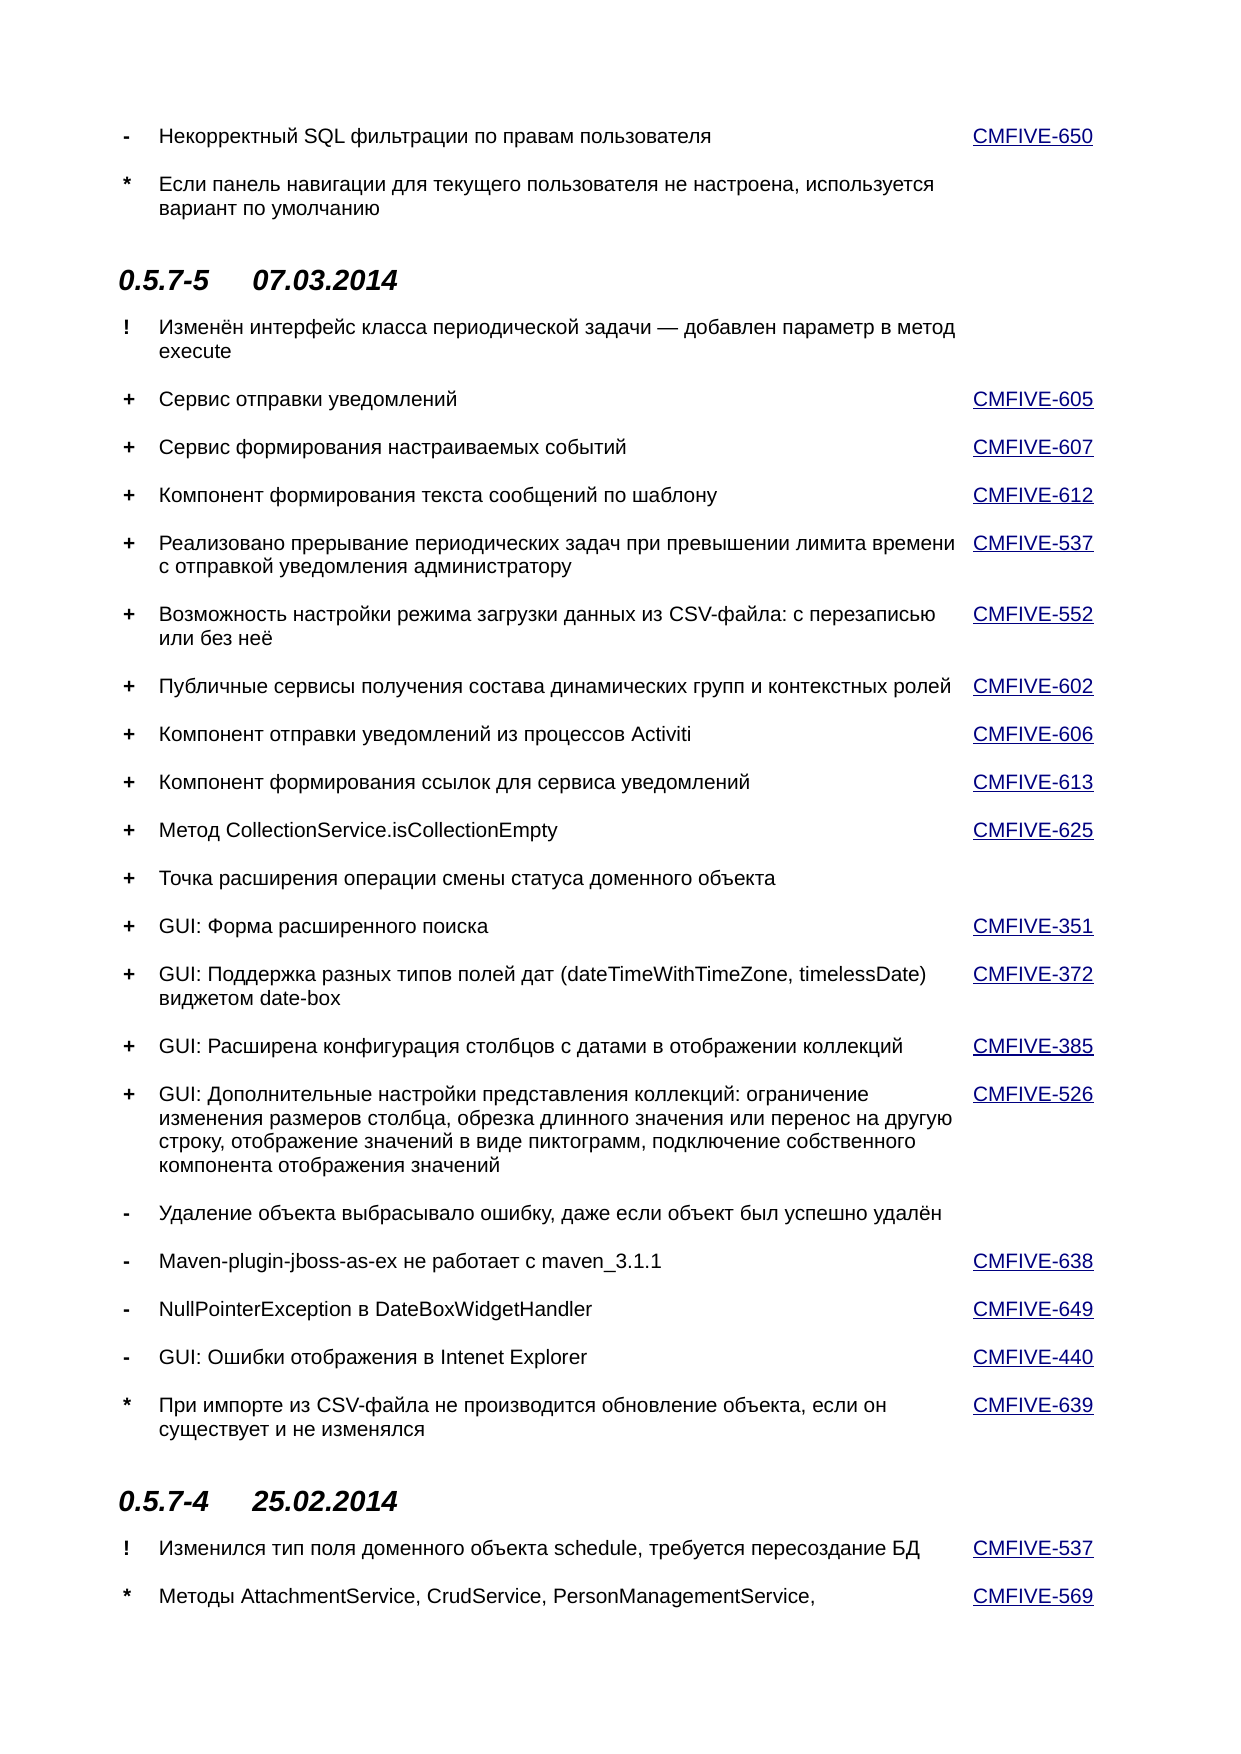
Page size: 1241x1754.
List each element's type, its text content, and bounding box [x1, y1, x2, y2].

table_cell + [117, 668, 153, 716]
table_cell Точка расширения операции смены статуса доменного объекта [153, 860, 967, 908]
table_cell + [117, 1028, 153, 1076]
table_cell CMFIVE-569 [967, 1578, 1123, 1626]
subtitle 0.5.7-4 25.02.2014 [118, 1484, 1122, 1517]
table_cell CMFIVE-639 [967, 1387, 1123, 1459]
table_cell [967, 166, 1123, 238]
table_cell - [117, 118, 153, 166]
table_cell CMFIVE-612 [967, 477, 1123, 524]
table_cell Реализовано прерывание периодических задач при превышении лимита времени с отправкой уведомления администратору [153, 525, 967, 596]
table_cell GUI: Расширена конфигурация столбцов с датами в отображении коллекций [153, 1028, 967, 1076]
table_cell CMFIVE-606 [967, 716, 1123, 764]
table_cell CMFIVE-537 [967, 525, 1123, 596]
table_cell CMFIVE-351 [967, 908, 1123, 956]
table_cell Возможность настройки режима загрузки данных из CSV-файла: с перезаписью или без неё [153, 596, 967, 668]
subtitle 0.5.7-5 07.03.2014 [118, 263, 1122, 296]
table_cell Если панель навигации для текущего пользователя не настроена, используется вариант по умолчанию [153, 166, 967, 238]
table_cell Компонент формирования ссылок для сервиса уведомлений [153, 764, 967, 812]
table_cell + [117, 1076, 153, 1195]
table_header Изменился тип поля доменного объекта schedule, требуется пересоздание БД [153, 1530, 967, 1578]
table_cell + [117, 477, 153, 524]
table_cell CMFIVE-638 [967, 1243, 1123, 1291]
table_header CMFIVE-537 [967, 1530, 1123, 1578]
table_cell CMFIVE-440 [967, 1339, 1123, 1387]
table_header ! [117, 1530, 153, 1578]
table_cell Maven-plugin-jboss-as-ex не работает с maven_3.1.1 [153, 1243, 967, 1291]
table_cell GUI: Поддержка разных типов полей дат (dateTimeWithTimeZone, timelessDate) виджетом date-box [153, 956, 967, 1028]
table_cell Метод CollectionService.isCollectionEmpty [153, 812, 967, 860]
table_cell CMFIVE-649 [967, 1291, 1123, 1339]
table_cell GUI: Дополнительные настройки представления коллекций: ограничение изменения размеров столбца, обрезка длинного значения или перенос на другую строку, отображение значений в виде пиктограмм, подключение собственного компонента отображения значений [153, 1076, 967, 1195]
table_cell CMFIVE-385 [967, 1028, 1123, 1076]
table_cell + [117, 525, 153, 596]
table_cell CMFIVE-607 [967, 429, 1123, 477]
table_cell CMFIVE-650 [967, 118, 1123, 166]
table_header [967, 309, 1123, 381]
table_cell Компонент формирования текста сообщений по шаблону [153, 477, 967, 524]
table_cell Публичные сервисы получения состава динамических групп и контекстных ролей [153, 668, 967, 716]
table_cell Сервис формирования настраиваемых событий [153, 429, 967, 477]
table_cell - [117, 1291, 153, 1339]
table_cell GUI: Ошибки отображения в Intenet Explorer [153, 1339, 967, 1387]
table_cell + [117, 860, 153, 908]
table_cell * [117, 1578, 153, 1626]
table_cell CMFIVE-552 [967, 596, 1123, 668]
table_cell + [117, 716, 153, 764]
table_cell CMFIVE-602 [967, 668, 1123, 716]
table_cell + [117, 381, 153, 429]
table_cell CMFIVE-605 [967, 381, 1123, 429]
table_header ! [117, 309, 153, 381]
table_cell GUI: Форма расширенного поиска [153, 908, 967, 956]
table_cell + [117, 956, 153, 1028]
table_cell NullPointerException в DateBoxWidgetHandler [153, 1291, 967, 1339]
table_cell + [117, 764, 153, 812]
table_cell CMFIVE-613 [967, 764, 1123, 812]
table_cell CMFIVE-526 [967, 1076, 1123, 1195]
table_cell - [117, 1195, 153, 1243]
table_cell * [117, 166, 153, 238]
table_cell Компонент отправки уведомлений из процессов Activiti [153, 716, 967, 764]
table_cell + [117, 812, 153, 860]
table_cell Некорректный SQL фильтрации по правам пользователя [153, 118, 967, 166]
table_cell Методы AttachmentService, CrudService, PersonManagementService, [153, 1578, 967, 1626]
table_cell CMFIVE-625 [967, 812, 1123, 860]
table_cell + [117, 908, 153, 956]
table_cell При импорте из CSV-файла не производится обновление объекта, если он существует и не изменялся [153, 1387, 967, 1459]
table_cell [967, 860, 1123, 908]
table_cell - [117, 1339, 153, 1387]
table_cell CMFIVE-372 [967, 956, 1123, 1028]
table_cell - [117, 1243, 153, 1291]
table_cell * [117, 1387, 153, 1459]
table_cell Сервис отправки уведомлений [153, 381, 967, 429]
table_cell [967, 1195, 1123, 1243]
table_cell Удаление объекта выбрасывало ошибку, даже если объект был успешно удалён [153, 1195, 967, 1243]
table_header Изменён интерфейс класса периодической задачи — добавлен параметр в метод execute [153, 309, 967, 381]
table_cell + [117, 429, 153, 477]
table_cell + [117, 596, 153, 668]
